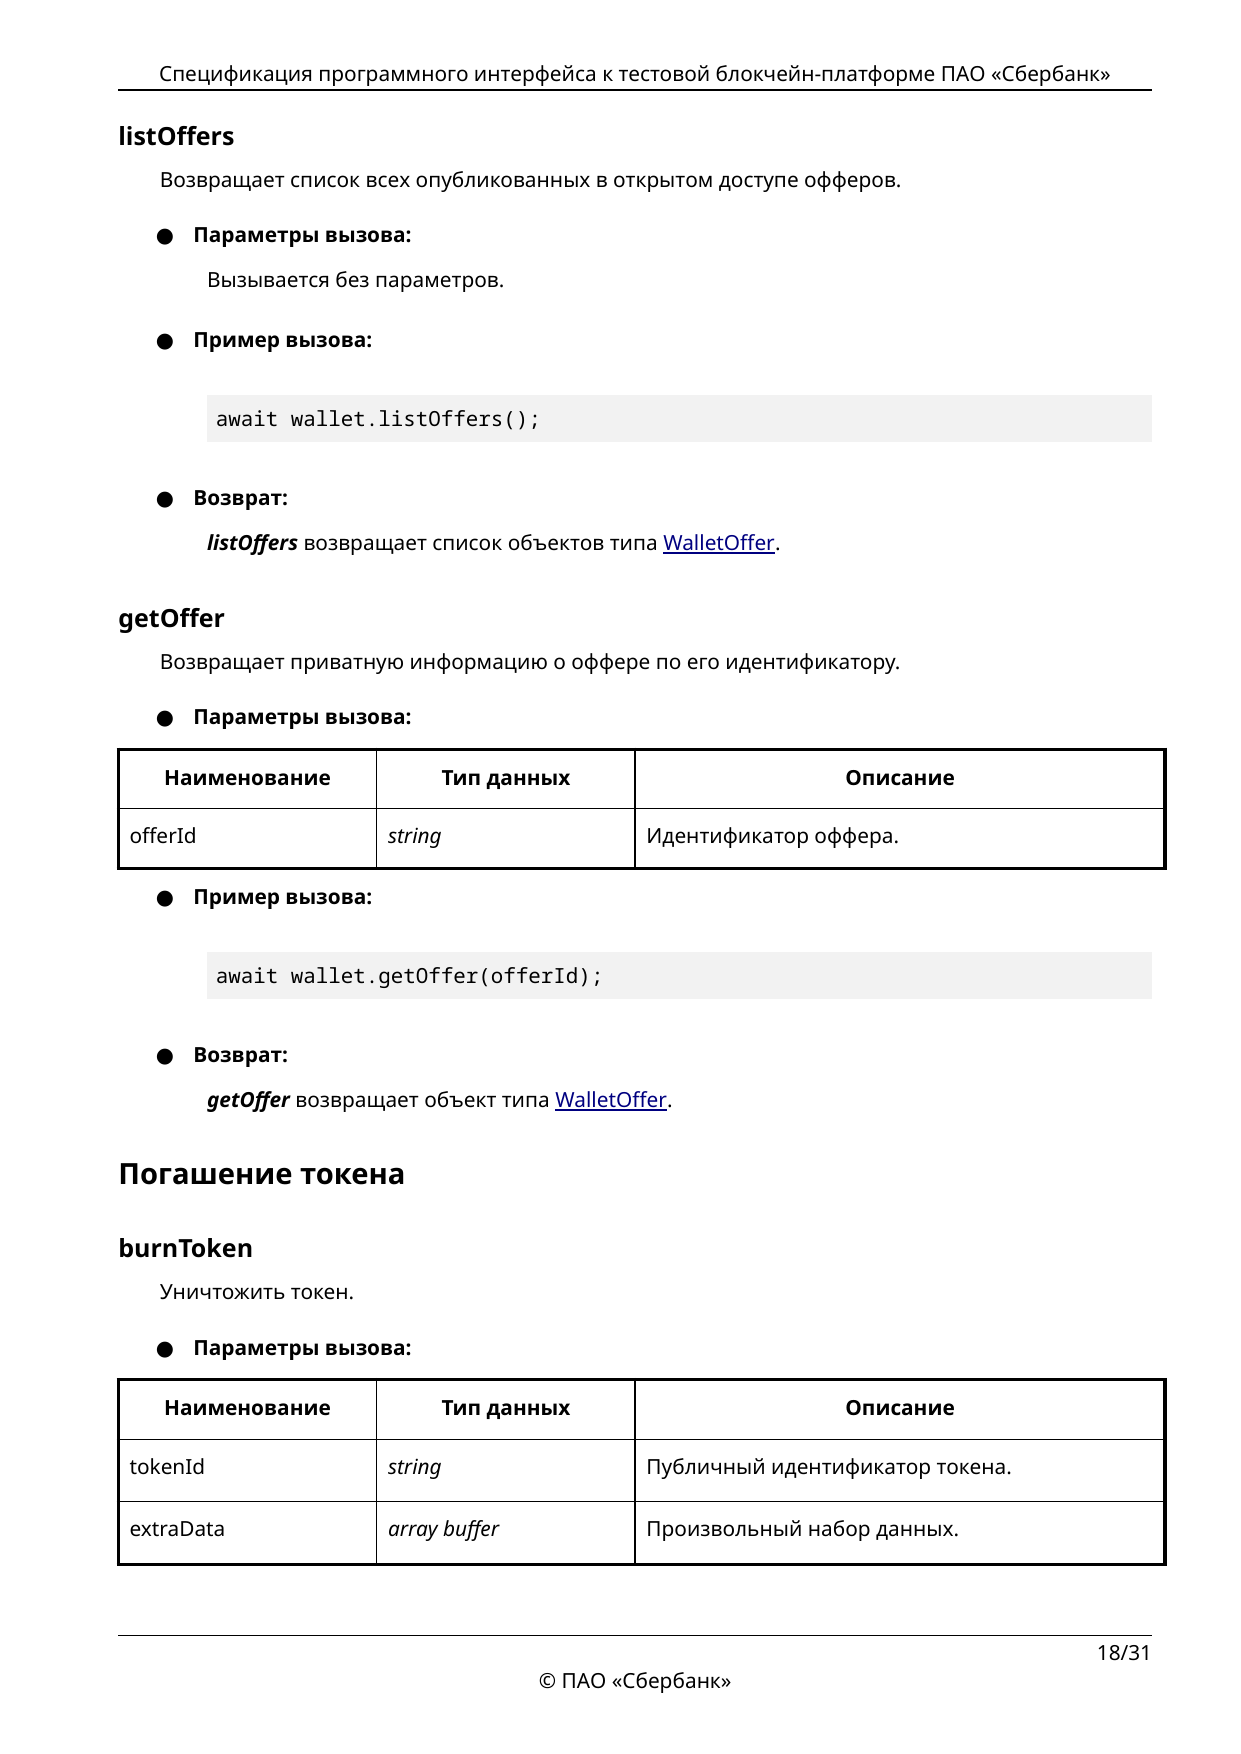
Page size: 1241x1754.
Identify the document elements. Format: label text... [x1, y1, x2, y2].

subtitle Погашение токена [118, 1153, 1152, 1193]
table_cell offerId [120, 809, 376, 867]
table_header Описание [636, 1381, 1163, 1438]
text Возвращает список всех опубликованных в открытом доступе офферов. [118, 165, 1152, 193]
table_cell tokenId [120, 1440, 376, 1501]
list Возврат: [156, 1040, 1152, 1069]
text Уничтожить токен. [118, 1277, 1152, 1306]
list Пример вызова: [156, 325, 1152, 353]
list Возврат: [156, 483, 1152, 511]
table_header Тип данных [377, 1381, 634, 1438]
table_cell Идентификатор оффера. [636, 809, 1163, 867]
table_cell Публичный идентификатор токена. [636, 1440, 1163, 1501]
subtitle getOffer [118, 600, 1152, 634]
text getOffer возвращает объект типа WalletOffer. [207, 1085, 1152, 1114]
table_header Тип данных [377, 751, 634, 808]
table_cell string [377, 1440, 634, 1501]
table_header Описание [636, 751, 1163, 808]
list Пример вызова: [156, 882, 1152, 911]
table_cell string [377, 809, 634, 867]
list Параметры вызова: [156, 702, 1152, 731]
text listOffers возвращает список объектов типа WalletOffer. [207, 528, 1152, 556]
list Параметры вызова: [156, 1333, 1152, 1361]
table_header Наименование [120, 1381, 376, 1438]
subtitle burnToken [118, 1231, 1152, 1265]
text await wallet.getOffer(offerId); [208, 954, 1151, 998]
table_cell extraData [120, 1502, 376, 1563]
text await wallet.listOffers(); [208, 396, 1151, 441]
text Возвращает приватную информацию о оффере по его идентификатору. [118, 647, 1152, 675]
subtitle listOffers [118, 118, 1152, 152]
text Вызывается без параметров. [207, 265, 1152, 294]
table_cell Произвольный набор данных. [636, 1502, 1163, 1563]
table_cell array buffer [377, 1502, 634, 1563]
table_header Наименование [120, 751, 376, 808]
list Параметры вызова: [156, 220, 1152, 249]
